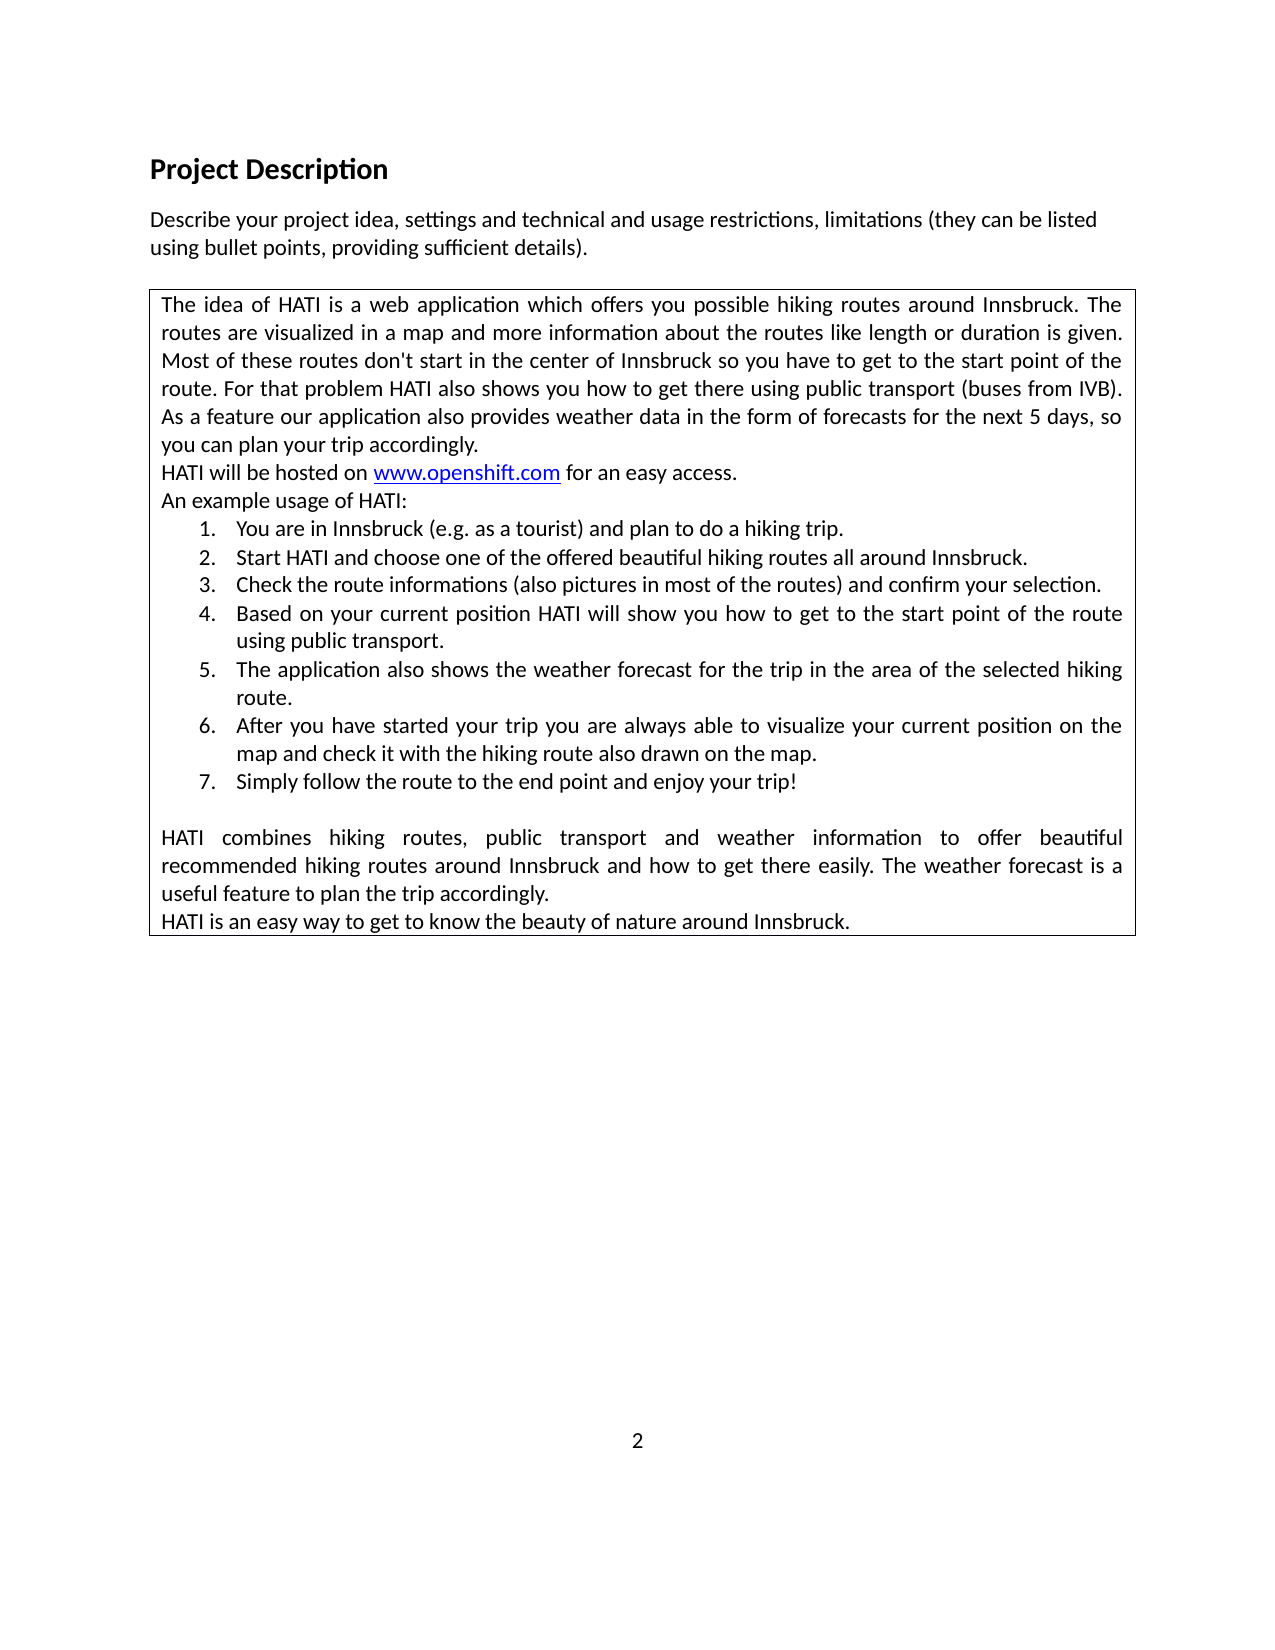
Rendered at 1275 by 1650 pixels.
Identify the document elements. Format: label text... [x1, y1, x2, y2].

subtitle Project Description [150, 150, 1125, 187]
table_header The idea of HATI is a web application which offers you possible hiking routes around Innsbruck. The routes are visualized in a map and more information about the routes like length or duration is given. Most of these routes don't start in the center of Innsbruck so you have to get to the start point of the route. For that problem HATI also shows you how to get there using public transport (buses from IVB). As a feature our application also provides weather data in the form of forecasts for the next 5 days, so you can plan your trip accordingly. HATI will be hosted on www.openshift.com for an easy access. An example usage of HATI: You are in Innsbruck (e.g. as a tourist) and plan to do a hiking trip. Start HATI and choose one of the offered beautiful hiking routes all around Innsbruck. Check the route informations (also pictures in most of the routes) and confirm your selection. Based on your current position HATI will show you how to get to the start point of the route using public transport. The application also shows the weather forecast for the trip in the area of the selected hiking route. After you have started your trip you are always able to visualize your current position on the map and check it with the hiking route also drawn on the map. Simply follow the route to the end point and enjoy your trip! HATI combines hiking routes, public transport and weather information to offer beautiful recommended hiking routes around Innsbruck and how to get there easily. The weather forecast is a useful feature to plan the trip accordingly. HATI is an easy way to get to know the beauty of nature around Innsbruck. [150, 290, 1135, 935]
text Describe your project idea, settings and technical and usage restrictions, limitations (they can be listed using bullet points, providing sufficient details). [150, 205, 1125, 261]
